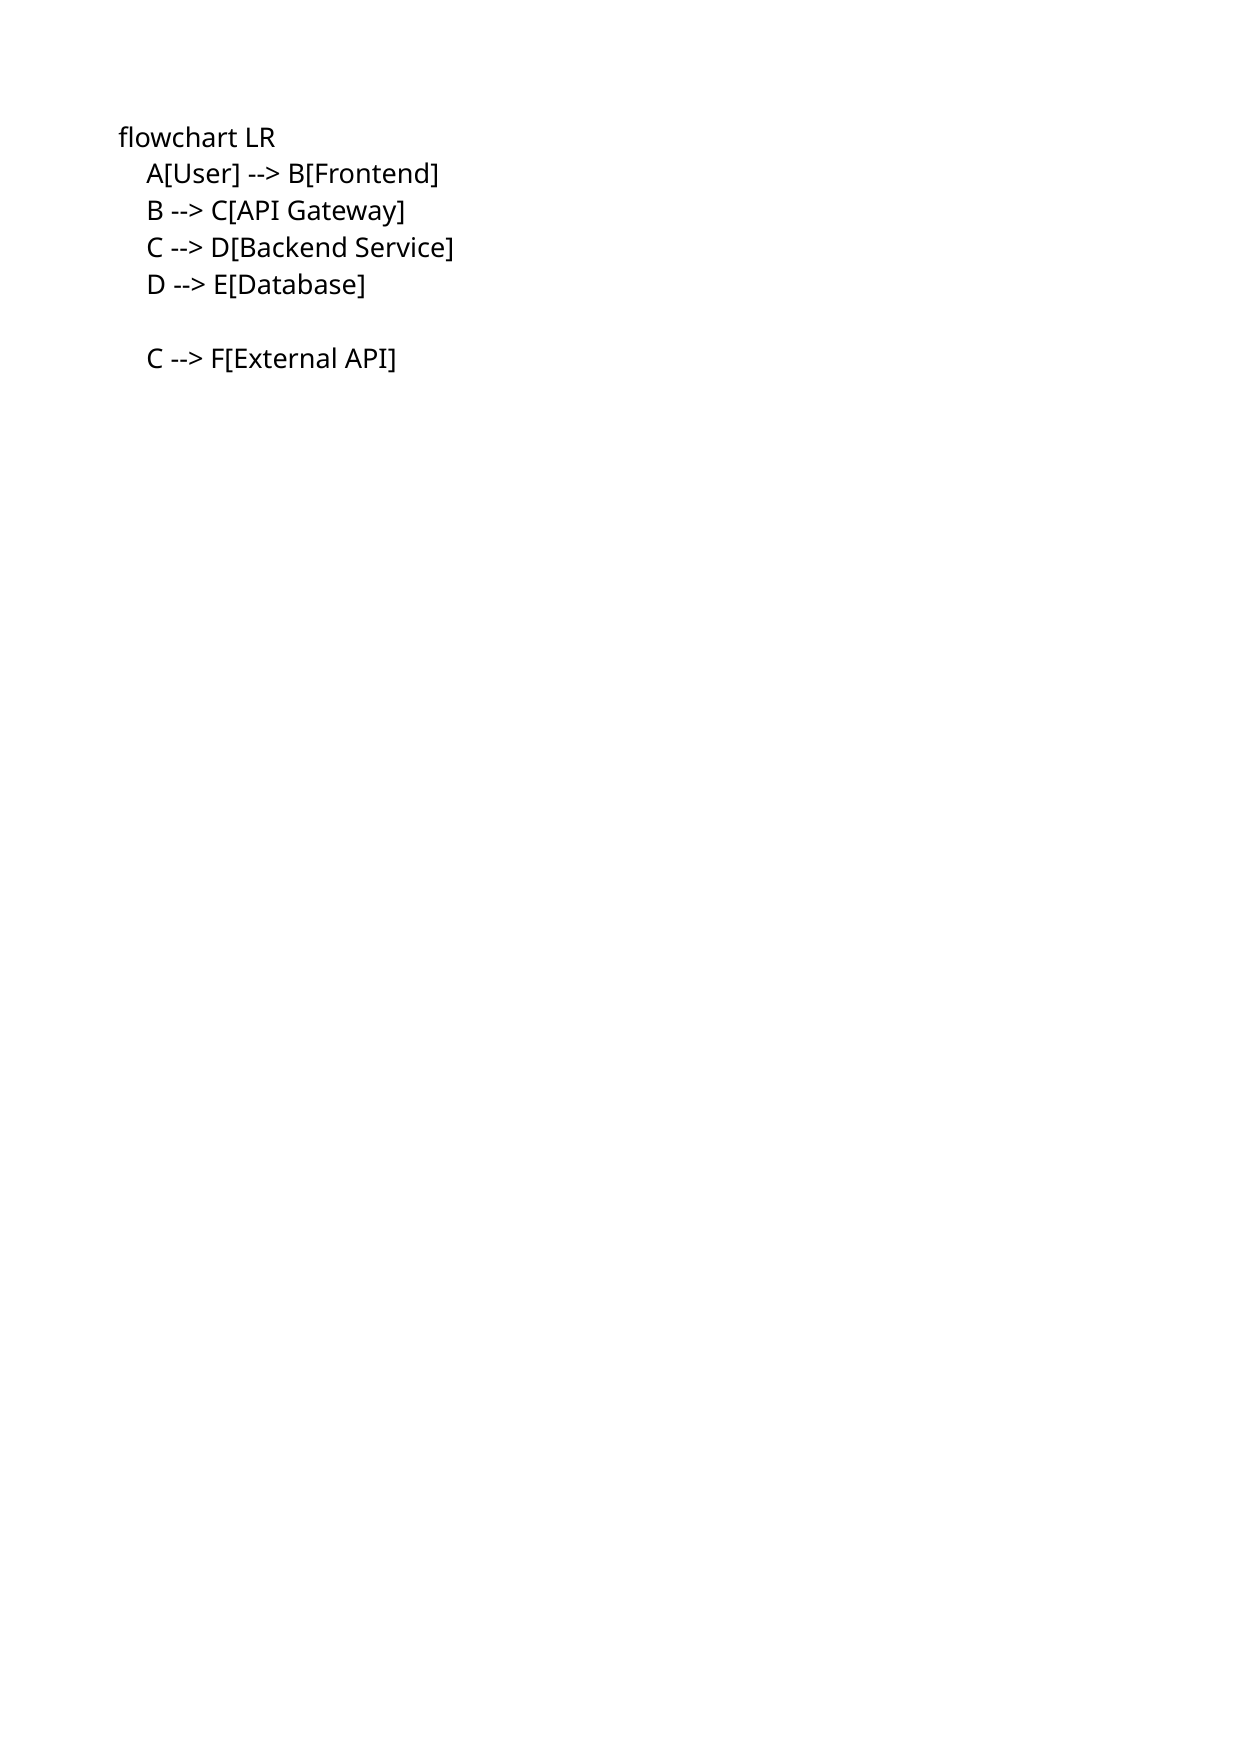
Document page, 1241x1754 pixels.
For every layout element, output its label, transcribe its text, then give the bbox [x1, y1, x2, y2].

text C --> D[Backend Service] [118, 229, 1122, 266]
text flowchart LR [118, 118, 1122, 155]
text B --> C[API Gateway] [118, 192, 1122, 229]
text C --> F[External API] [118, 339, 1122, 376]
text A[User] --> B[Frontend] [118, 155, 1122, 192]
text D --> E[Database] [118, 266, 1122, 302]
